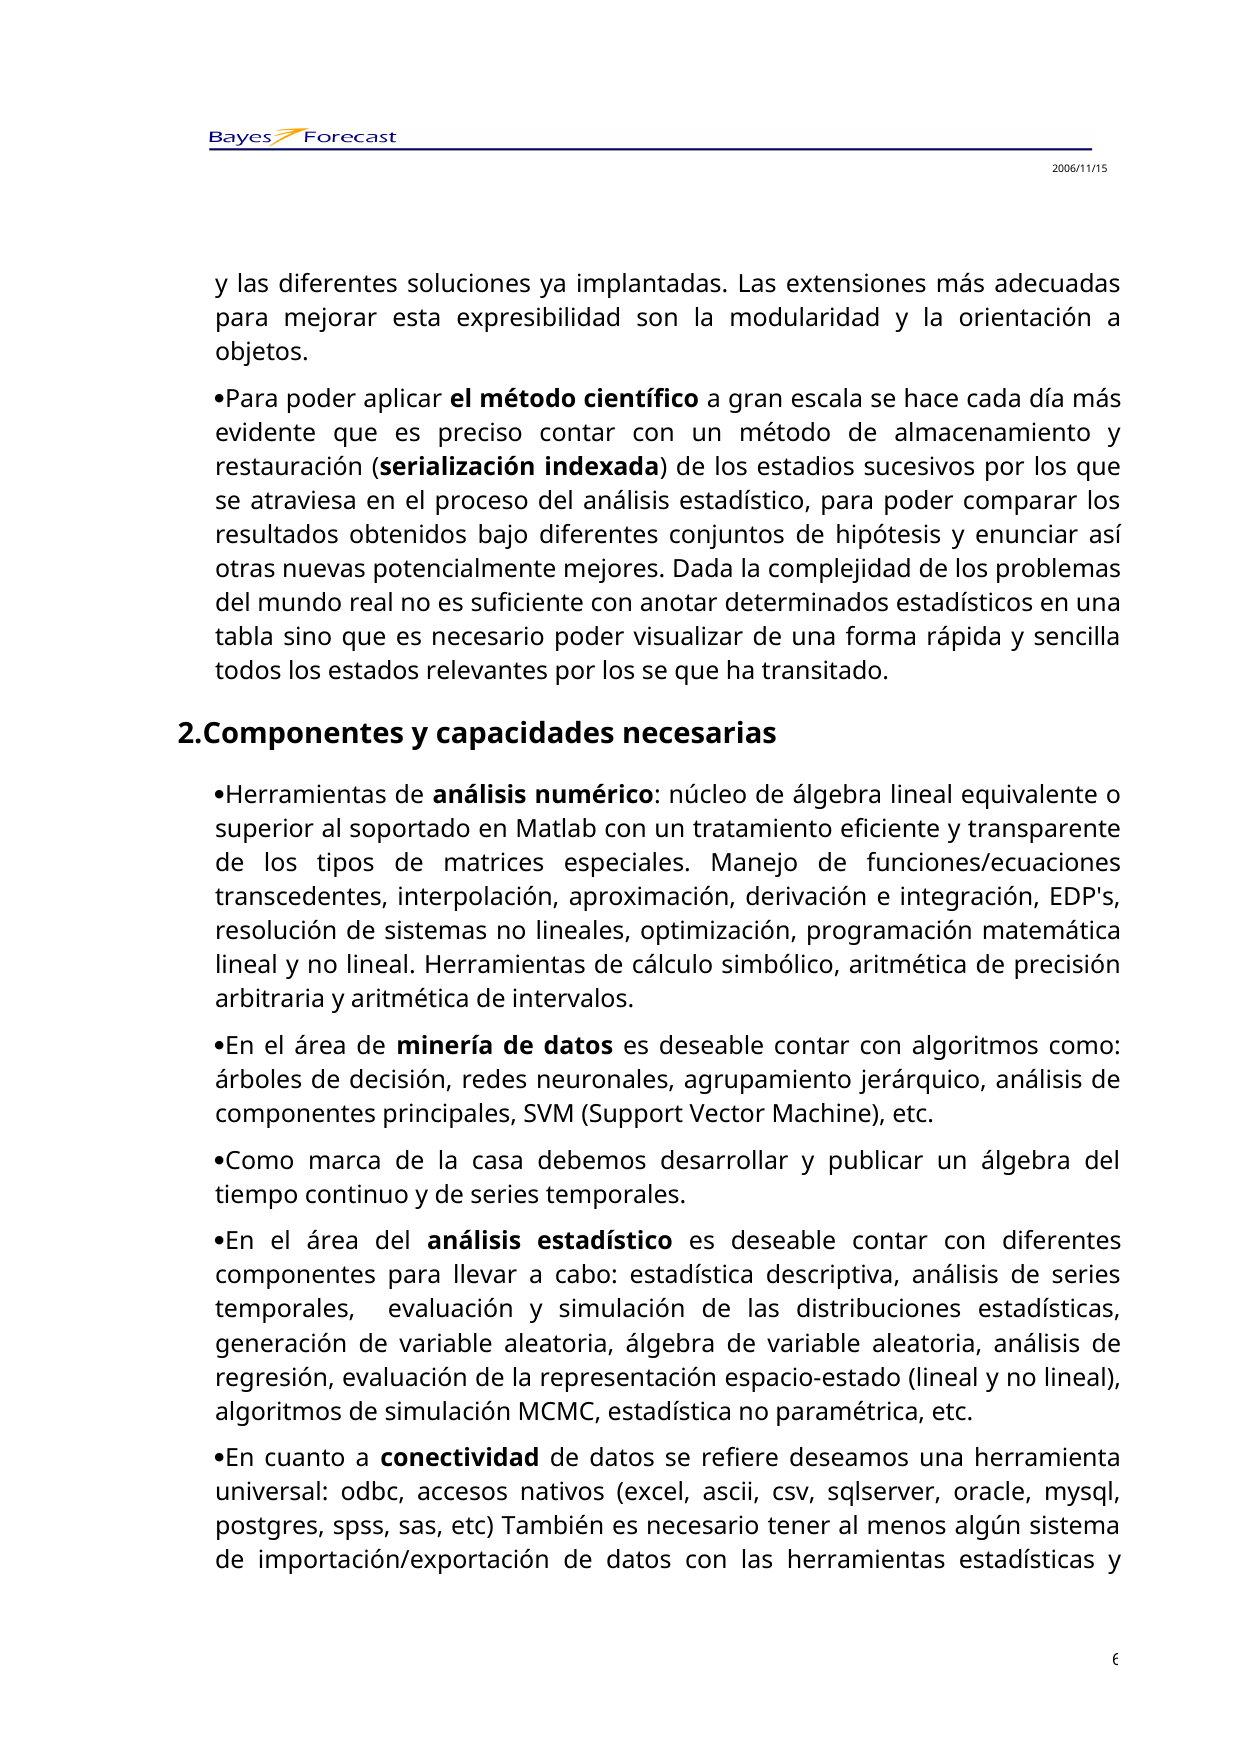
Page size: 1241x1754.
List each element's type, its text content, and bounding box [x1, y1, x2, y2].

list y las diferentes soluciones ya implantadas. Las extensiones más adecuadas para mejorar esta expresibilidad son la modularidad y la orientación a objetos. [215, 266, 1122, 368]
list En cuanto a conectividad de datos se refiere deseamos una herramienta universal: odbc, accesos nativos (excel, ascii, csv, sqlserver, oracle, mysql, postgres, spss, sas, etc) También es necesario tener al menos algún sistema de importación/exportación de datos con las herramientas estadísticas y [215, 1440, 1122, 1576]
picture [205, 127, 1095, 153]
list En el área del análisis estadístico es deseable contar con diferentes componentes para llevar a cabo: estadística descriptiva, análisis de series temporales, evaluación y simulación de las distribuciones estadísticas, generación de variable aleatoria, álgebra de variable aleatoria, análisis de regresión, evaluación de la representación espacio-estado (lineal y no lineal), algoritmos de simulación MCMC, estadística no paramétrica, etc. [215, 1223, 1122, 1427]
list En el área de minería de datos es deseable contar con algoritmos como: árboles de decisión, redes neuronales, agrupamiento jerárquico, análisis de componentes principales, SVM (Support Vector Machine), etc. [215, 1028, 1122, 1130]
list Como marca de la casa debemos desarrollar y publicar un álgebra del tiempo continuo y de series temporales. [215, 1142, 1122, 1211]
list Herramientas de análisis numérico: núcleo de álgebra lineal equivalente o superior al soportado en Matlab con un tratamiento eficiente y transparente de los tipos de matrices especiales. Manejo de funciones/ecuaciones transcedentes, interpolación, aproximación, derivación e integración, EDP's, resolución de sistemas no lineales, optimización, programación matemática lineal y no lineal. Herramientas de cálculo simbólico, aritmética de precisión arbitraria y aritmética de intervalos. [215, 777, 1122, 1015]
subtitle Componentes y capacidades necesarias [177, 712, 1122, 752]
list Para poder aplicar el método científico a gran escala se hace cada día más evidente que es preciso contar con un método de almacenamiento y restauración (serialización indexada) de los estadios sucesivos por los que se atraviesa en el proceso del análisis estadístico, para poder comparar los resultados obtenidos bajo diferentes conjuntos de hipótesis y enunciar así otras nuevas potencialmente mejores. Dada la complejidad de los problemas del mundo real no es suficiente con anotar determinados estadísticos en una tabla sino que es necesario poder visualizar de una forma rápida y sencilla todos los estados relevantes por los se que ha transitado. [215, 381, 1122, 687]
